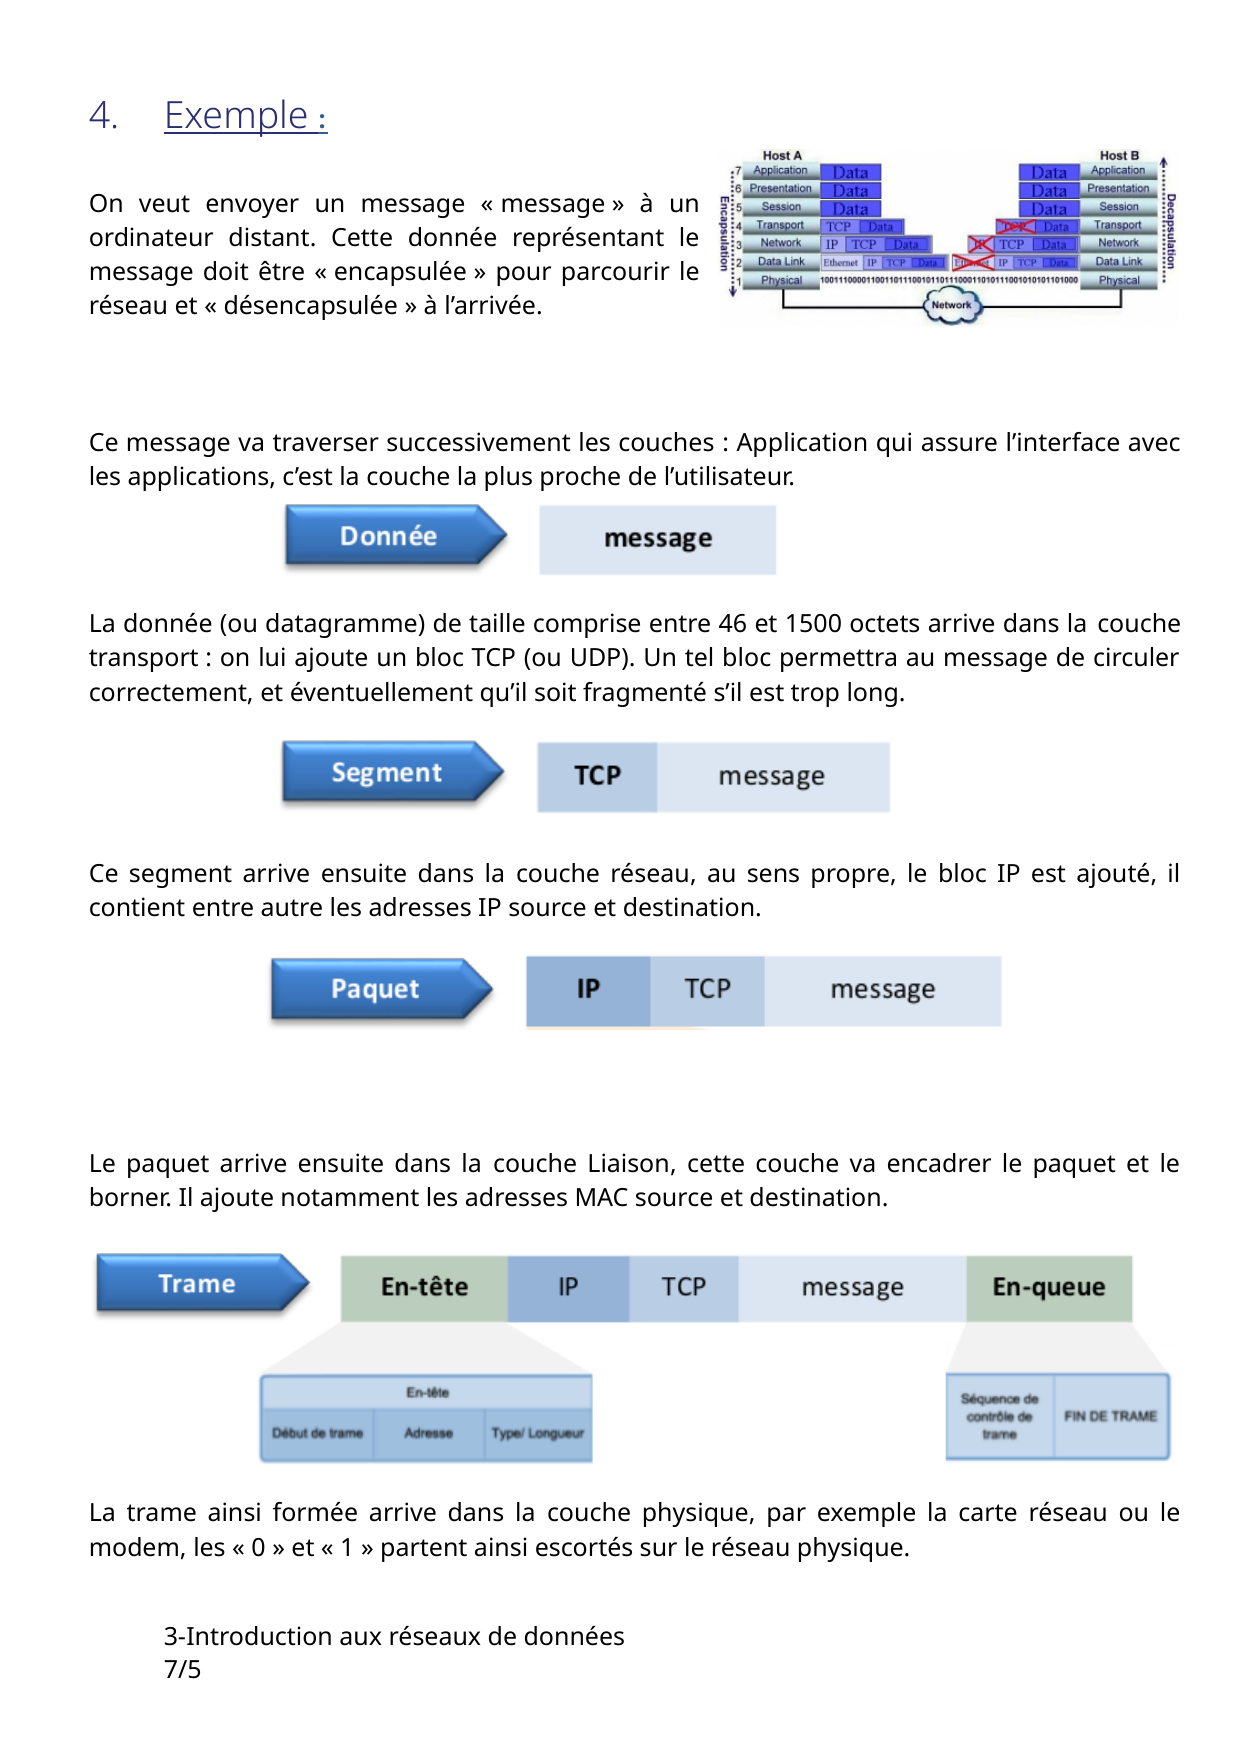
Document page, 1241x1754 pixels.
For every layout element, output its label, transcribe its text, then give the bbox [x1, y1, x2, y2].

picture [718, 149, 1178, 327]
text La donnée (ou datagramme) de taille comprise entre 46 et 1500 octets arrive dans la couche transport : on lui ajoute un bloc TCP (ou UDP). Un tel bloc permettra au message de circuler correctement, et éventuellement qu’il soit fragmenté s’il est trop long. [88, 606, 1181, 708]
picture [279, 503, 778, 583]
text Le paquet arrive ensuite dans la couche Liaison, cette couche va encadrer le paquet et le borner. Il ajoute notamment les adresses MAC source et destination. [88, 1146, 1181, 1214]
subtitle Exemple : [88, 88, 1181, 139]
text Ce segment arrive ensuite dans la couche réseau, au sens propre, le bloc IP est ajouté, il contient entre autre les adresses IP source et destination. [88, 856, 1181, 924]
text La trame ainsi formée arrive dans la couche physique, par exemple la carte réseau ou le modem, les « 0 » et « 1 » partent ainsi escortés sur le réseau physique. [88, 1495, 1181, 1563]
text Ce message va traverser successivement les couches : Application qui assure l’interface avec les applications, c’est la couche la plus proche de l’utilisateur. [88, 424, 1181, 492]
text On veut envoyer un message « message » à un ordinateur distant. Cette donnée représentant le message doit être « encapsulée » pour parcourir le réseau et « désencapsulée » à l’arrivée. [88, 157, 718, 322]
picture [264, 952, 1005, 1030]
picture [88, 1246, 1182, 1467]
picture [279, 736, 897, 818]
